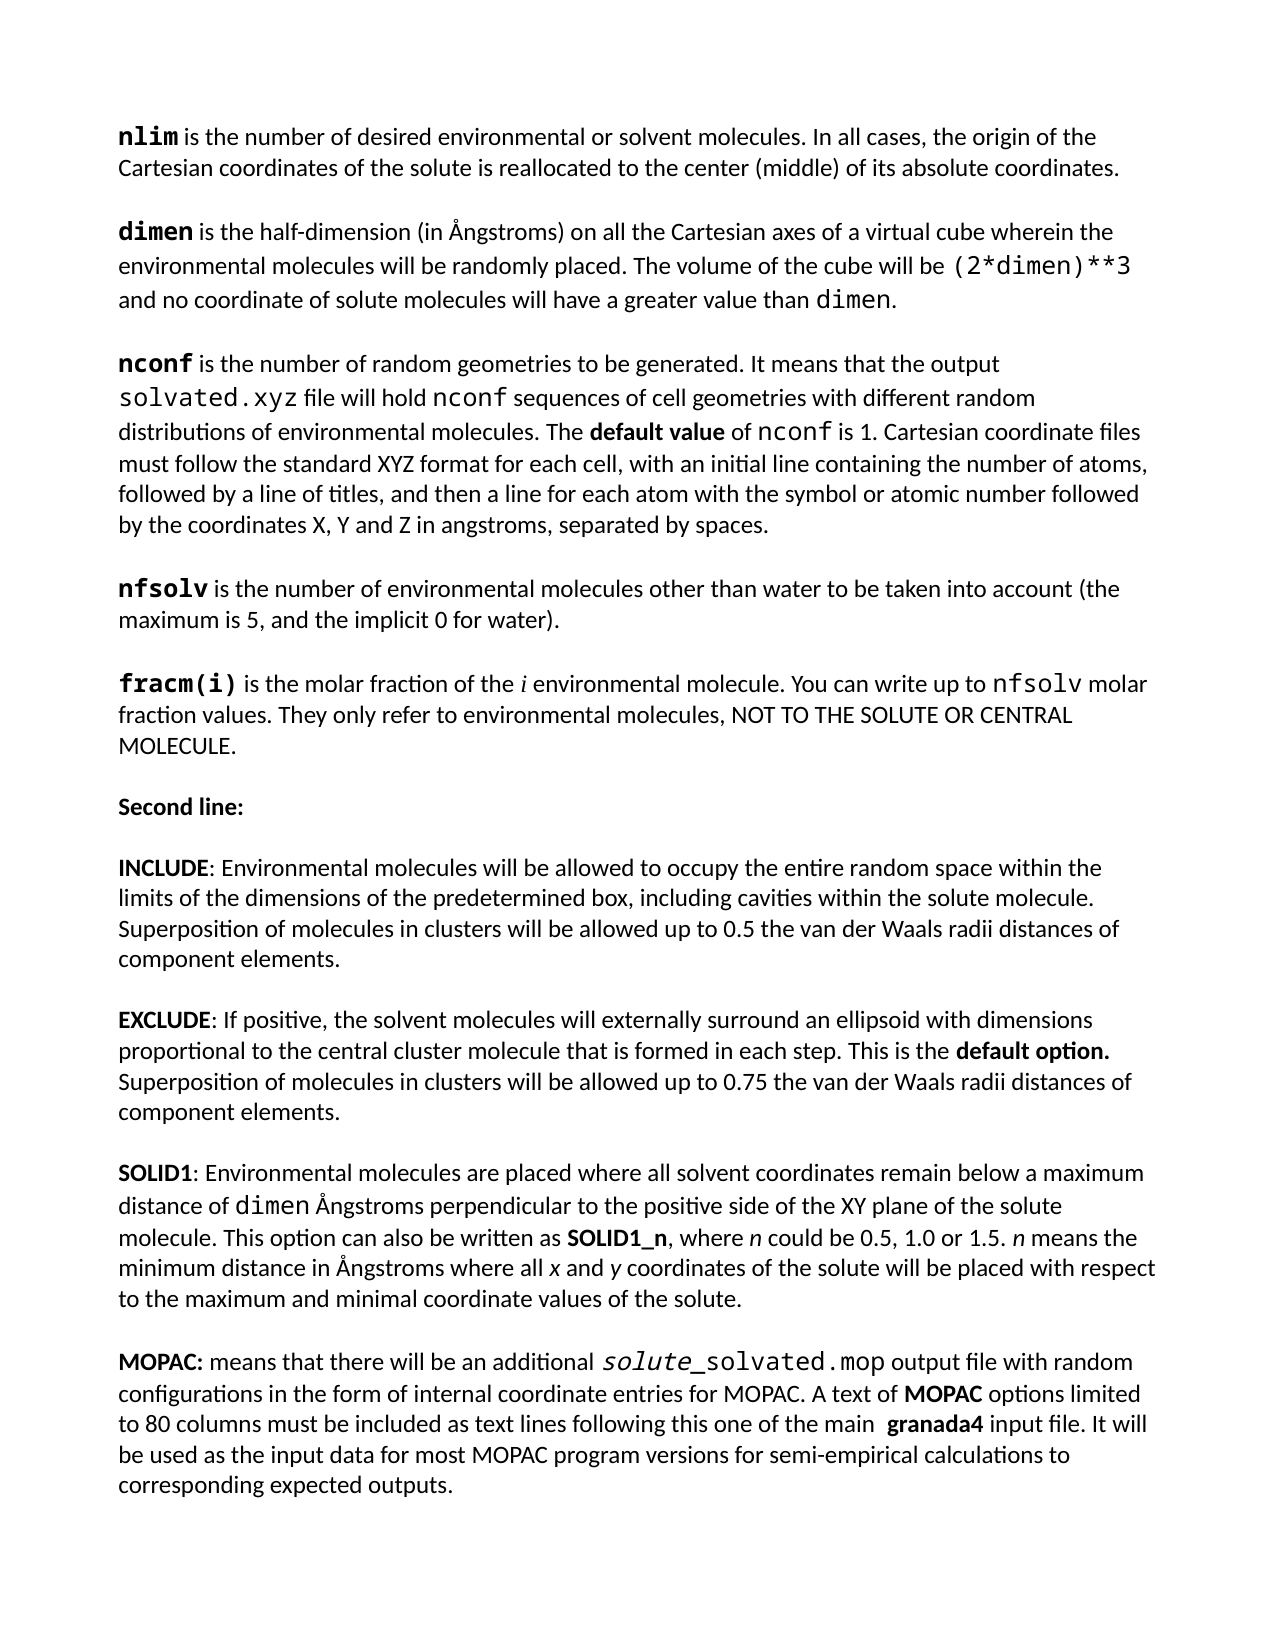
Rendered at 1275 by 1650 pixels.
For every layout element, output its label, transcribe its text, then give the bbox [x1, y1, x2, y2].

text Second line: [118, 791, 1157, 821]
text fracm(i) is the molar fraction of the i environmental molecule. You can write up to nfsolv molar fraction values. They only refer to environmental molecules, NOT TO THE SOLUTE OR CENTRAL MOLECULE. [118, 665, 1157, 760]
text SOLID1: Environmental molecules are placed where all solvent coordinates remain below a maximum distance of dimen Ångstroms perpendicular to the positive side of the XY plane of the solute molecule. This option can also be written as SOLID1_n, where n could be 0.5, 1.0 or 1.5. n means the minimum distance in Ångstroms where all x and y coordinates of the solute will be placed with respect to the maximum and minimal coordinate values of the solute. [118, 1157, 1157, 1313]
text EXCLUDE: If positive, the solvent molecules will externally surround an ellipsoid with dimensions proportional to the central cluster molecule that is formed in each step. This is the default option. Superposition of molecules in clusters will be allowed up to 0.75 the van der Waals radii distances of component elements. [118, 1004, 1157, 1127]
text dimen is the half-dimension (in Ångstroms) on all the Cartesian axes of a virtual cube wherein the environmental molecules will be randomly placed. The volume of the cube will be (2*dimen)**3 and no coordinate of solute molecules will have a greater value than dimen. [118, 213, 1157, 315]
text nfsolv is the number of environmental molecules other than water to be taken into account (the maximum is 5, and the implicit 0 for water). [118, 570, 1157, 635]
text nlim is the number of desired environmental or solvent molecules. In all cases, the origin of the Cartesian coordinates of the solute is reallocated to the center (middle) of its absolute coordinates. [118, 118, 1157, 183]
text MOPAC: means that there will be an additional solute_solvated.mop output file with random configurations in the form of internal coordinate entries for MOPAC. A text of MOPAC options limited to 80 columns must be included as text lines following this one of the main granada4 input file. It will be used as the input data for most MOPAC program versions for semi-empirical calculations to corresponding expected outputs. [118, 1344, 1157, 1500]
text nconf is the number of random geometries to be generated. It means that the output solvated.xyz file will hold nconf sequences of cell geometries with different random distributions of environmental molecules. The default value of nconf is 1. Cartesian coordinate files must follow the standard XYZ format for each cell, with an initial line containing the number of atoms, followed by a line of titles, and then a line for each atom with the symbol or atomic number followed by the coordinates X, Y and Z in angstroms, separated by spaces. [118, 346, 1157, 540]
text INCLUDE: Environmental molecules will be allowed to occupy the entire random space within the limits of the dimensions of the predetermined box, including cavities within the solute molecule. Superposition of molecules in clusters will be allowed up to 0.5 the van der Waals radii distances of component elements. [118, 852, 1157, 974]
